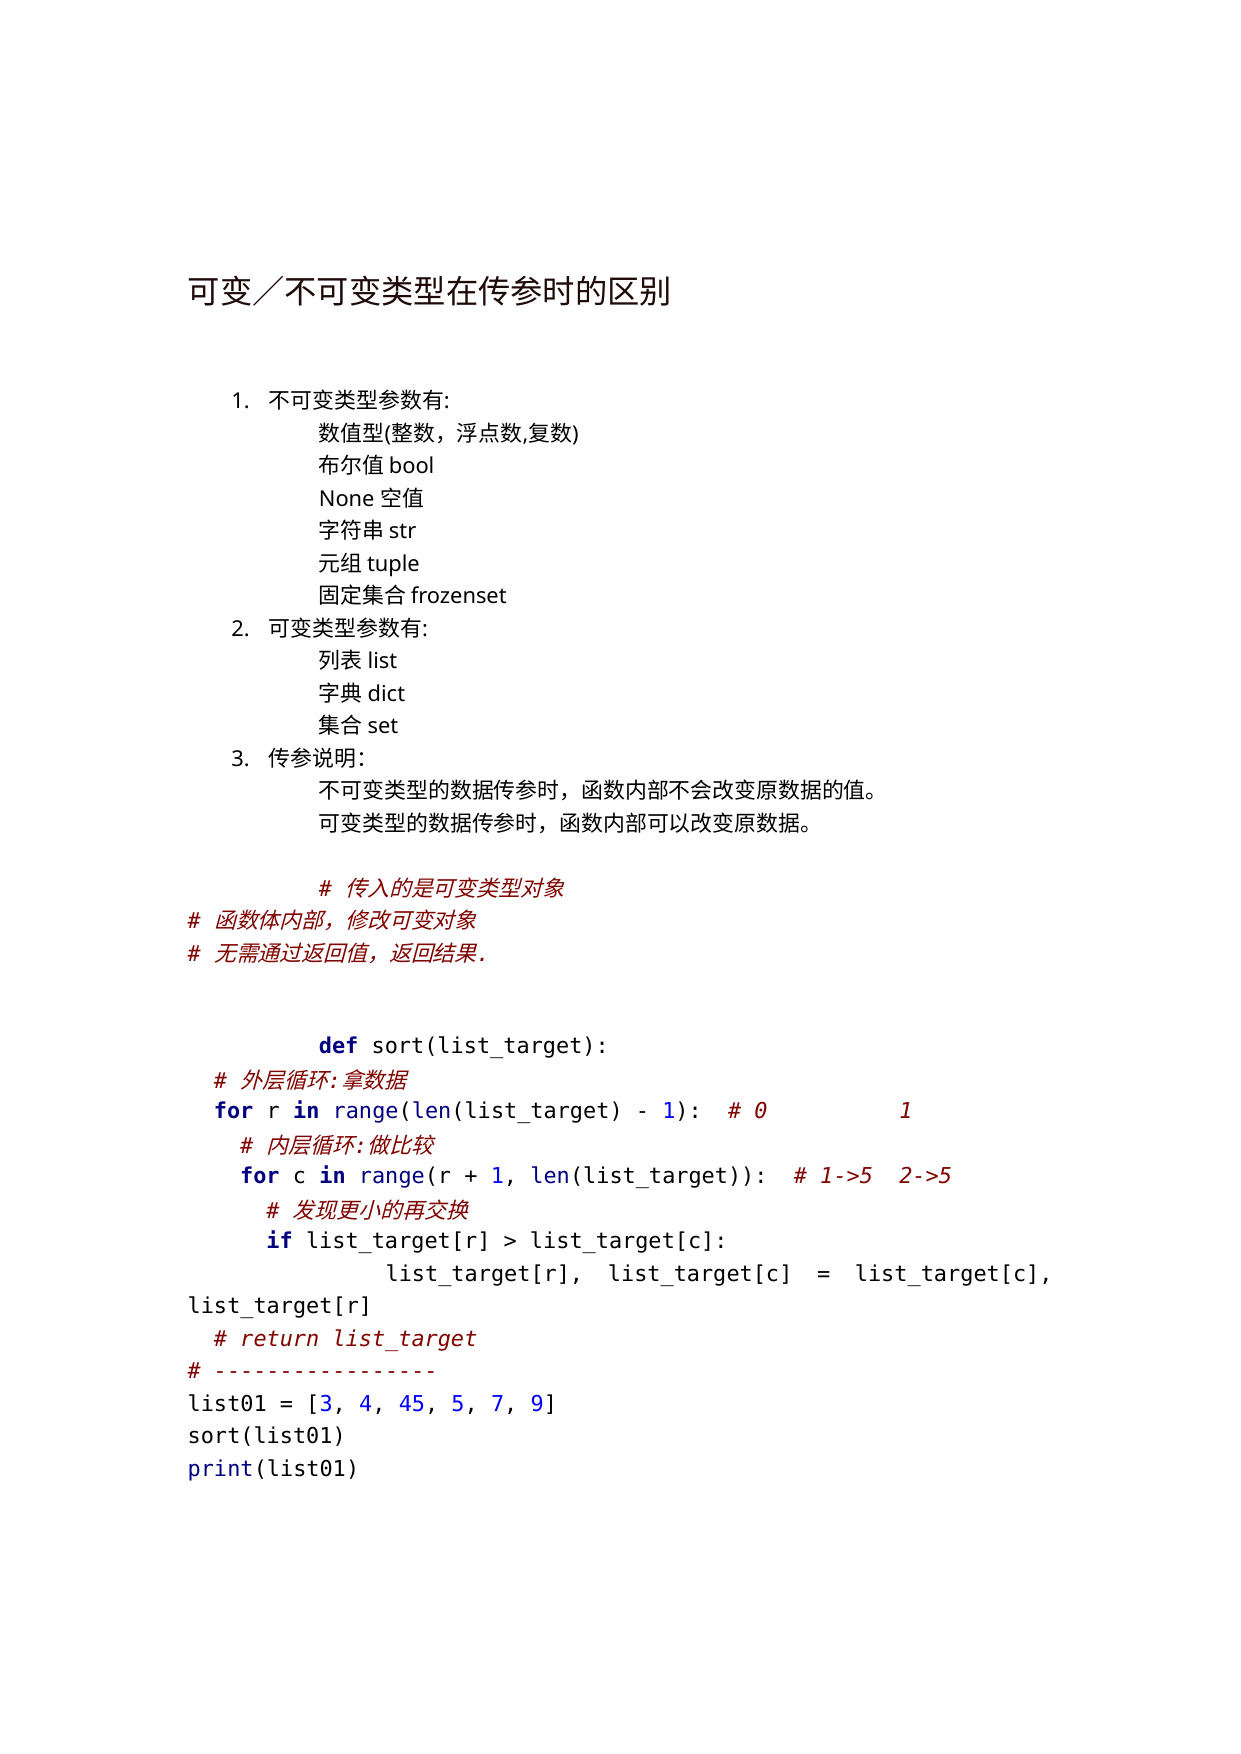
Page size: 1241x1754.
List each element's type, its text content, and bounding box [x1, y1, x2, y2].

list 传参说明： [231, 741, 1053, 773]
subtitle 可变／不可变类型在传参时的区别 [187, 257, 1053, 322]
text for c in range(r + 1, len(list_target)): # 1->5 2->5 [187, 1160, 1053, 1192]
text 可变类型的数据传参时，函数内部可以改变原数据。 [319, 806, 1053, 838]
text 列表 list [319, 643, 1053, 676]
list 不可变类型参数有: [231, 383, 1053, 416]
text 不可变类型的数据传参时，函数内部不会改变原数据的值。 [319, 773, 1053, 806]
text 数值型(整数，浮点数,复数) [319, 416, 1053, 448]
text 字典 dict [319, 676, 1053, 708]
text # 外层循环:拿数据 [187, 1062, 1053, 1095]
text list_target[r], list_target[c] = list_target[c], list_target[r] [187, 1257, 1053, 1322]
text 集合 set [319, 708, 1053, 741]
text 元组tuple [319, 546, 1053, 578]
text sort(list01) [187, 1420, 1053, 1452]
text for r in range(len(list_target) - 1): # 0 1 [187, 1095, 1053, 1127]
text # 内层循环:做比较 [187, 1127, 1053, 1160]
list 可变类型参数有: [231, 611, 1053, 643]
text # 函数体内部，修改可变对象 [187, 903, 1053, 936]
text None 空值 [319, 481, 1053, 513]
text 布尔值bool [319, 448, 1053, 481]
text list01 = [3, 4, 45, 5, 7, 9] [187, 1387, 1053, 1420]
text def sort(list_target): [319, 1030, 1053, 1062]
text # 无需通过返回值，返回结果. [187, 936, 1053, 968]
text # return list_target [187, 1322, 1053, 1355]
text print(list01) [187, 1452, 1053, 1485]
text # ----------------- [187, 1355, 1053, 1387]
text # 发现更小的再交换 [187, 1192, 1053, 1225]
text if list_target[r] > list_target[c]: [187, 1225, 1053, 1257]
text 字符串str [319, 513, 1053, 546]
text # 传入的是可变类型对象 [319, 871, 1053, 903]
text 固定集合frozenset [319, 578, 1053, 611]
